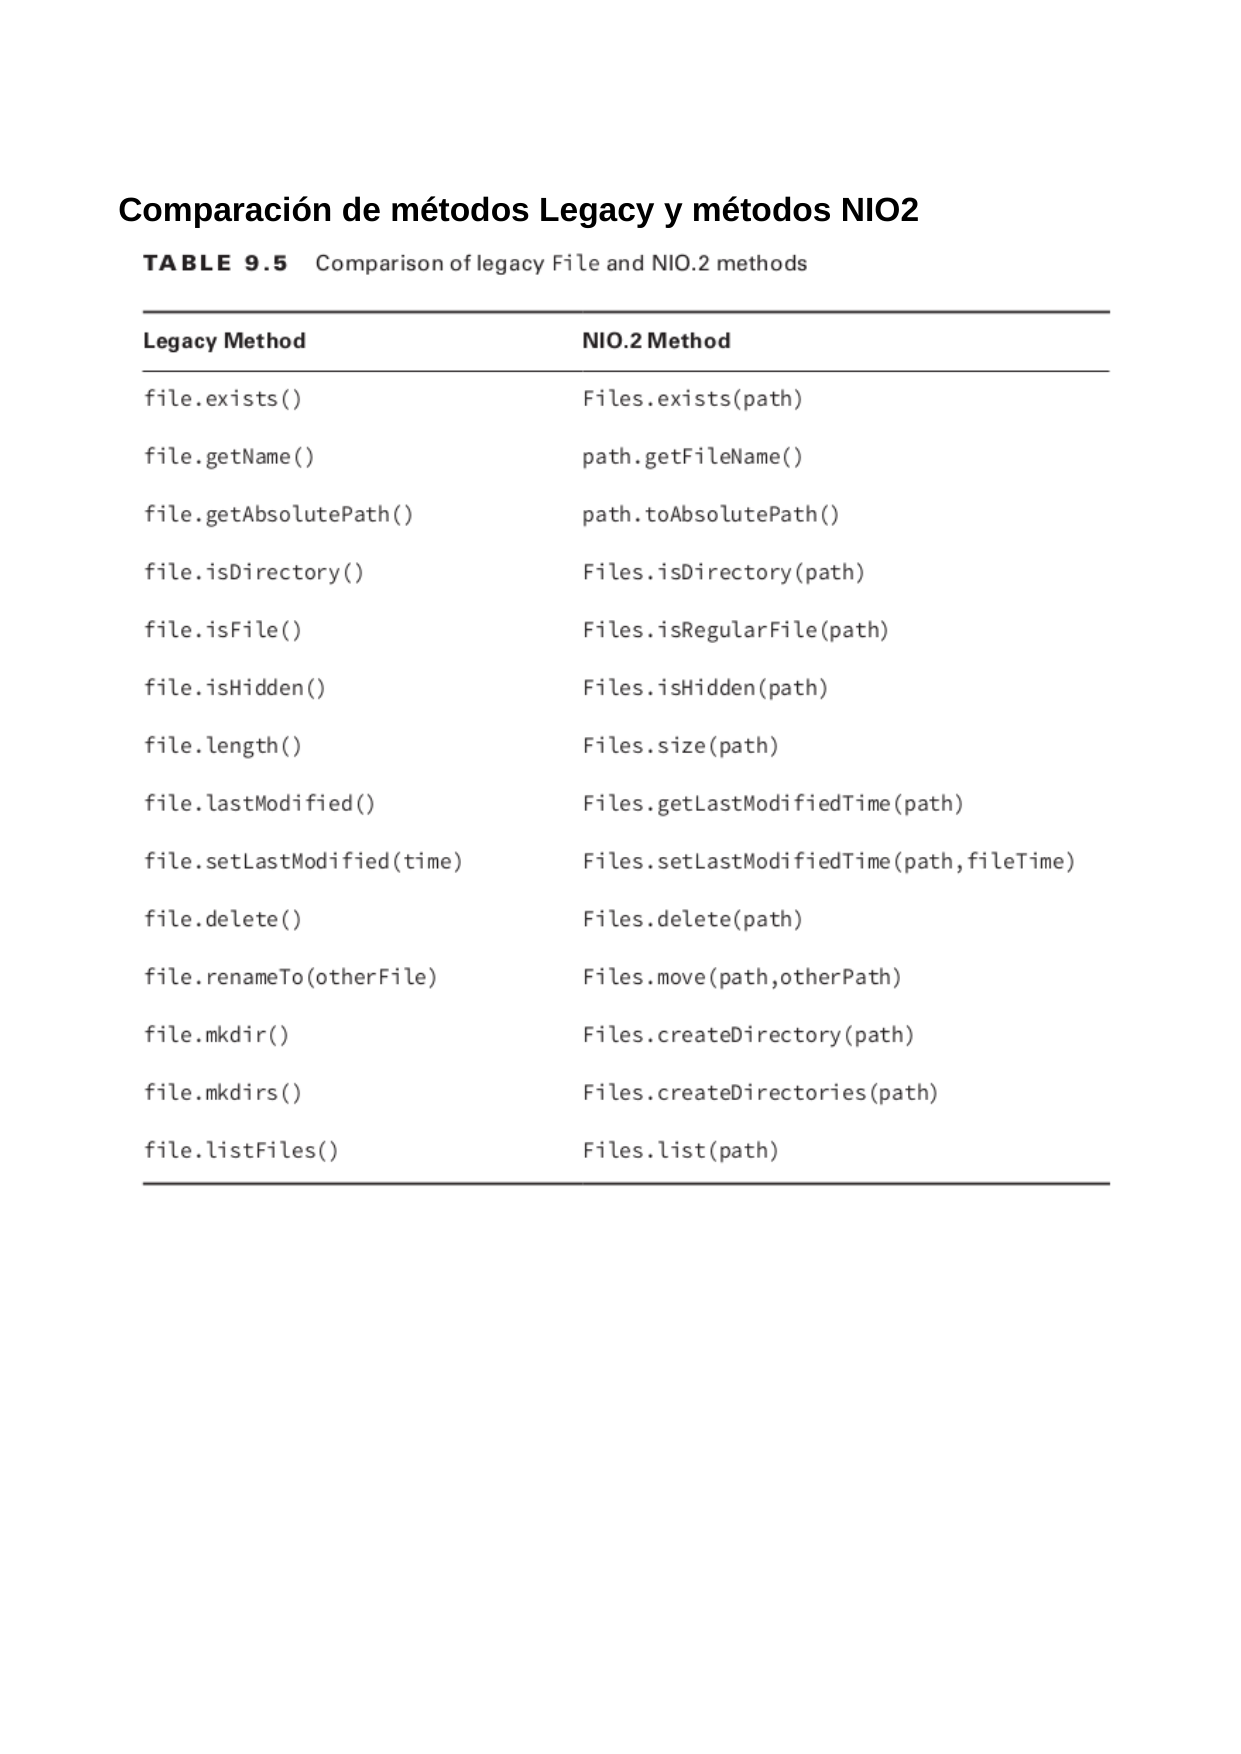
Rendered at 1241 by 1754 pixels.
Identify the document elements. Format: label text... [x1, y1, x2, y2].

picture [118, 241, 1123, 1203]
subtitle Comparación de métodos Legacy y métodos NIO2 [118, 190, 1122, 229]
